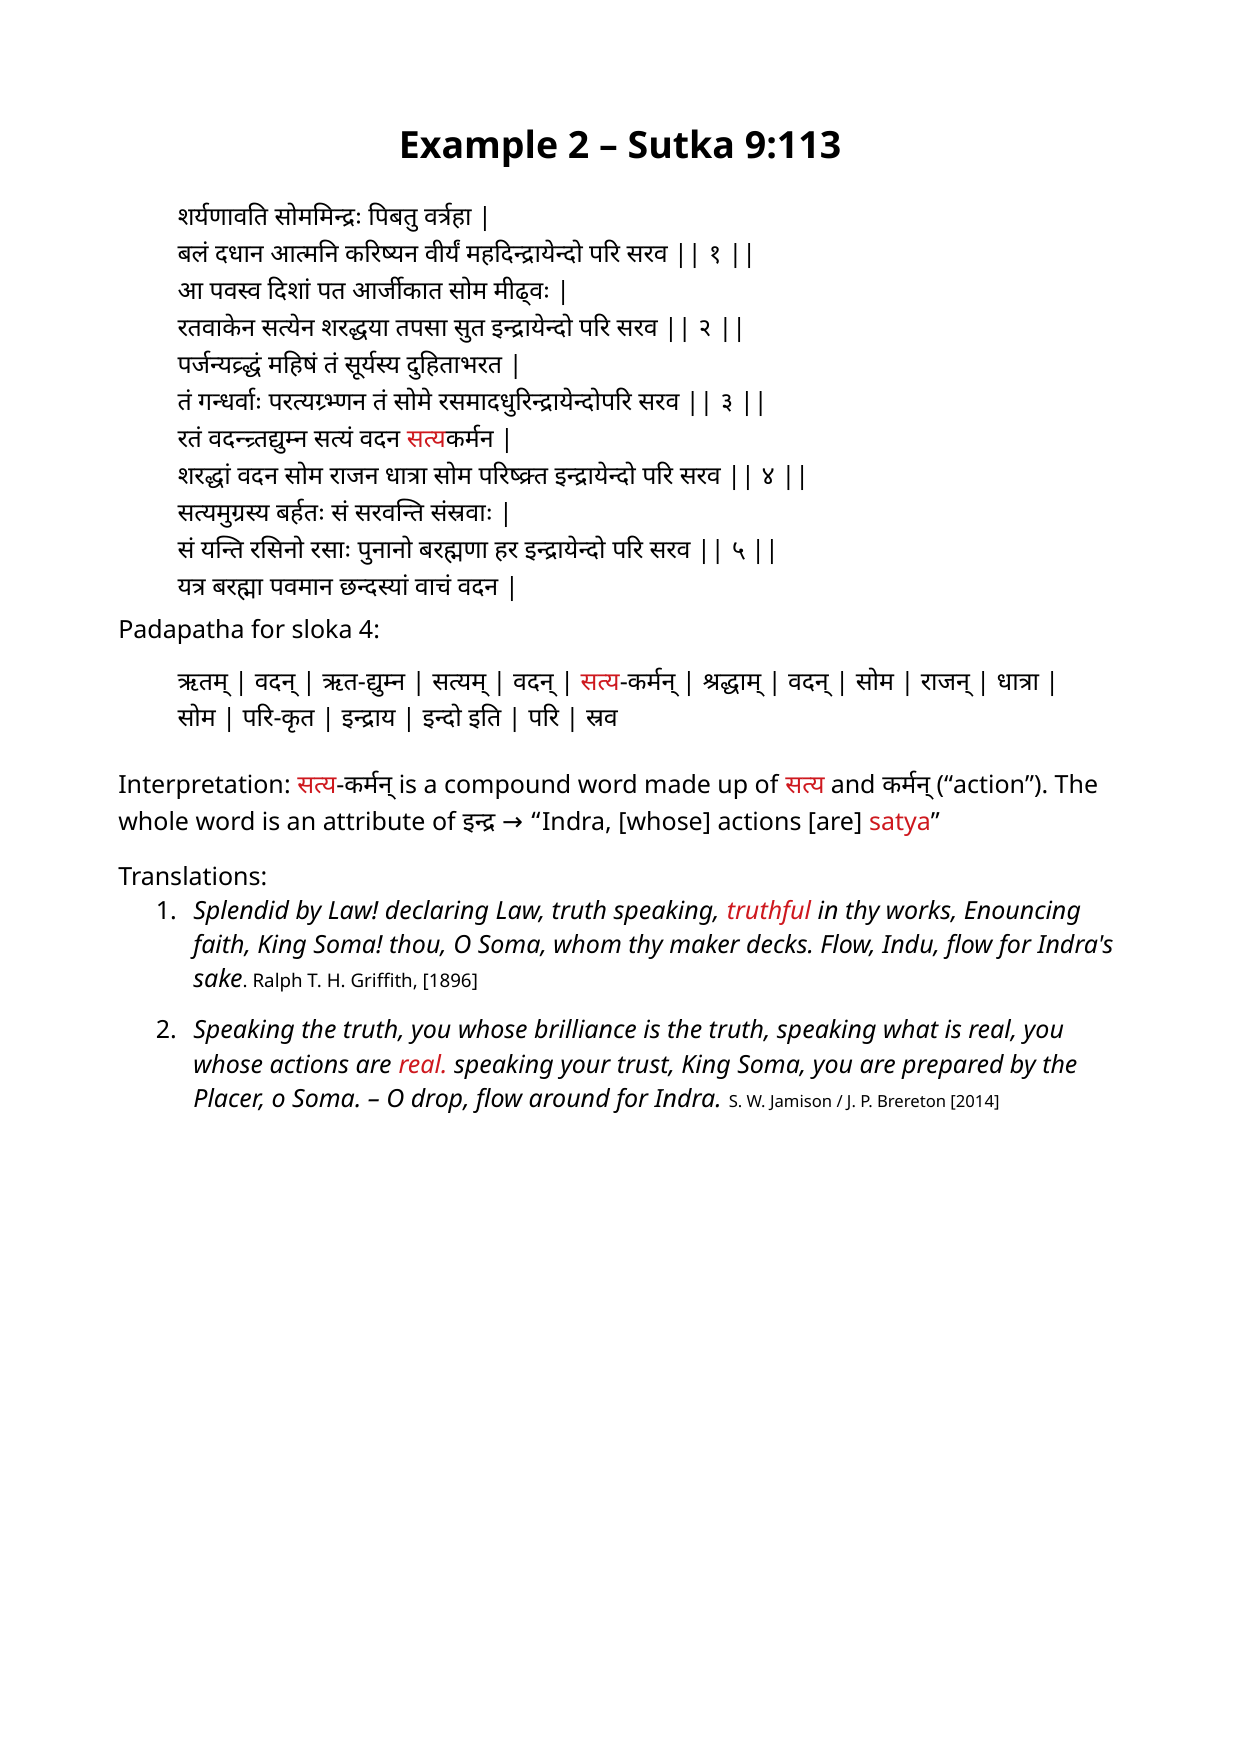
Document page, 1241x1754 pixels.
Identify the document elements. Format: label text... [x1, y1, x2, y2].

text सं यन्ति रसिनो रसाः पुनानो बरह्मणा हर इन्द्रायेन्दो परि सरव || ५ || [177, 531, 1063, 568]
text रतवाकेन सत्येन शरद्धया तपसा सुत इन्द्रायेन्दो परि सरव || २ || [177, 309, 1063, 347]
text Interpretation: सत्य-कर्मन् is a compound word made up of सत्य and कर्मन् (“action”). The whole word is an attribute of इन्द्र → “Indra, [whose] actions [are] satya” [118, 767, 1122, 841]
text सत्यमुग्रस्य बर्हतः सं सरवन्ति संस्रवाः | [177, 494, 1063, 531]
text Translations: [118, 858, 1122, 892]
text बलं दधान आत्मनि करिष्यन वीर्यं महदिन्द्रायेन्दो परि सरव || १ || [177, 236, 1063, 273]
title Example 2 – Sutka 9:113 [118, 118, 1122, 169]
text आ पवस्व दिशां पत आर्जीकात सोम मीढ्वः | [177, 273, 1063, 309]
text Padapatha for sloka 4: [118, 611, 1122, 645]
list Speaking the truth, you whose brilliance is the truth, speaking what is real, you whose actions are real. speaking your trust, King Soma, you are prepared by the Placer, o Soma. – O drop, flow around for Indra. S. W. Jamison / J. P. Brereton [2014] [156, 1012, 1122, 1114]
list Splendid by Law! declaring Law, truth speaking, truthful in thy works, Enouncing faith, King Soma! thou, O Soma, whom thy maker decks. Flow, Indu, flow for Indra's sake. Ralph T. H. Griffith, [1896] [156, 892, 1122, 994]
text शर्यणावति सोममिन्द्रः पिबतु वर्त्रहा | [177, 199, 1063, 236]
text पर्जन्यव्र्द्धं महिषं तं सूर्यस्य दुहिताभरत | [177, 347, 1063, 383]
text शरद्धां वदन सोम राजन धात्रा सोम परिष्क्र्त इन्द्रायेन्दो परि सरव || ४ || [177, 457, 1063, 494]
text यत्र बरह्मा पवमान छन्दस्यां वाचं वदन | [177, 568, 1063, 605]
text रतं वदन्न्र्तद्युम्न सत्यं वदन सत्यकर्मन | [177, 421, 1063, 457]
text तं गन्धर्वाः परत्यग्र्भ्णन तं सोमे रसमादधुरिन्द्रायेन्दोपरि सरव || ३ || [177, 383, 1063, 421]
text ऋतम् | वदन् | ऋत-द्युम्न | सत्यम् | वदन् | सत्य-कर्मन् | श्रद्धाम् | वदन् | सोम | राजन् | धात्रा | सोम | परि-कृत | इन्द्राय | इन्दो इति | परि | स्रव [177, 663, 1063, 737]
